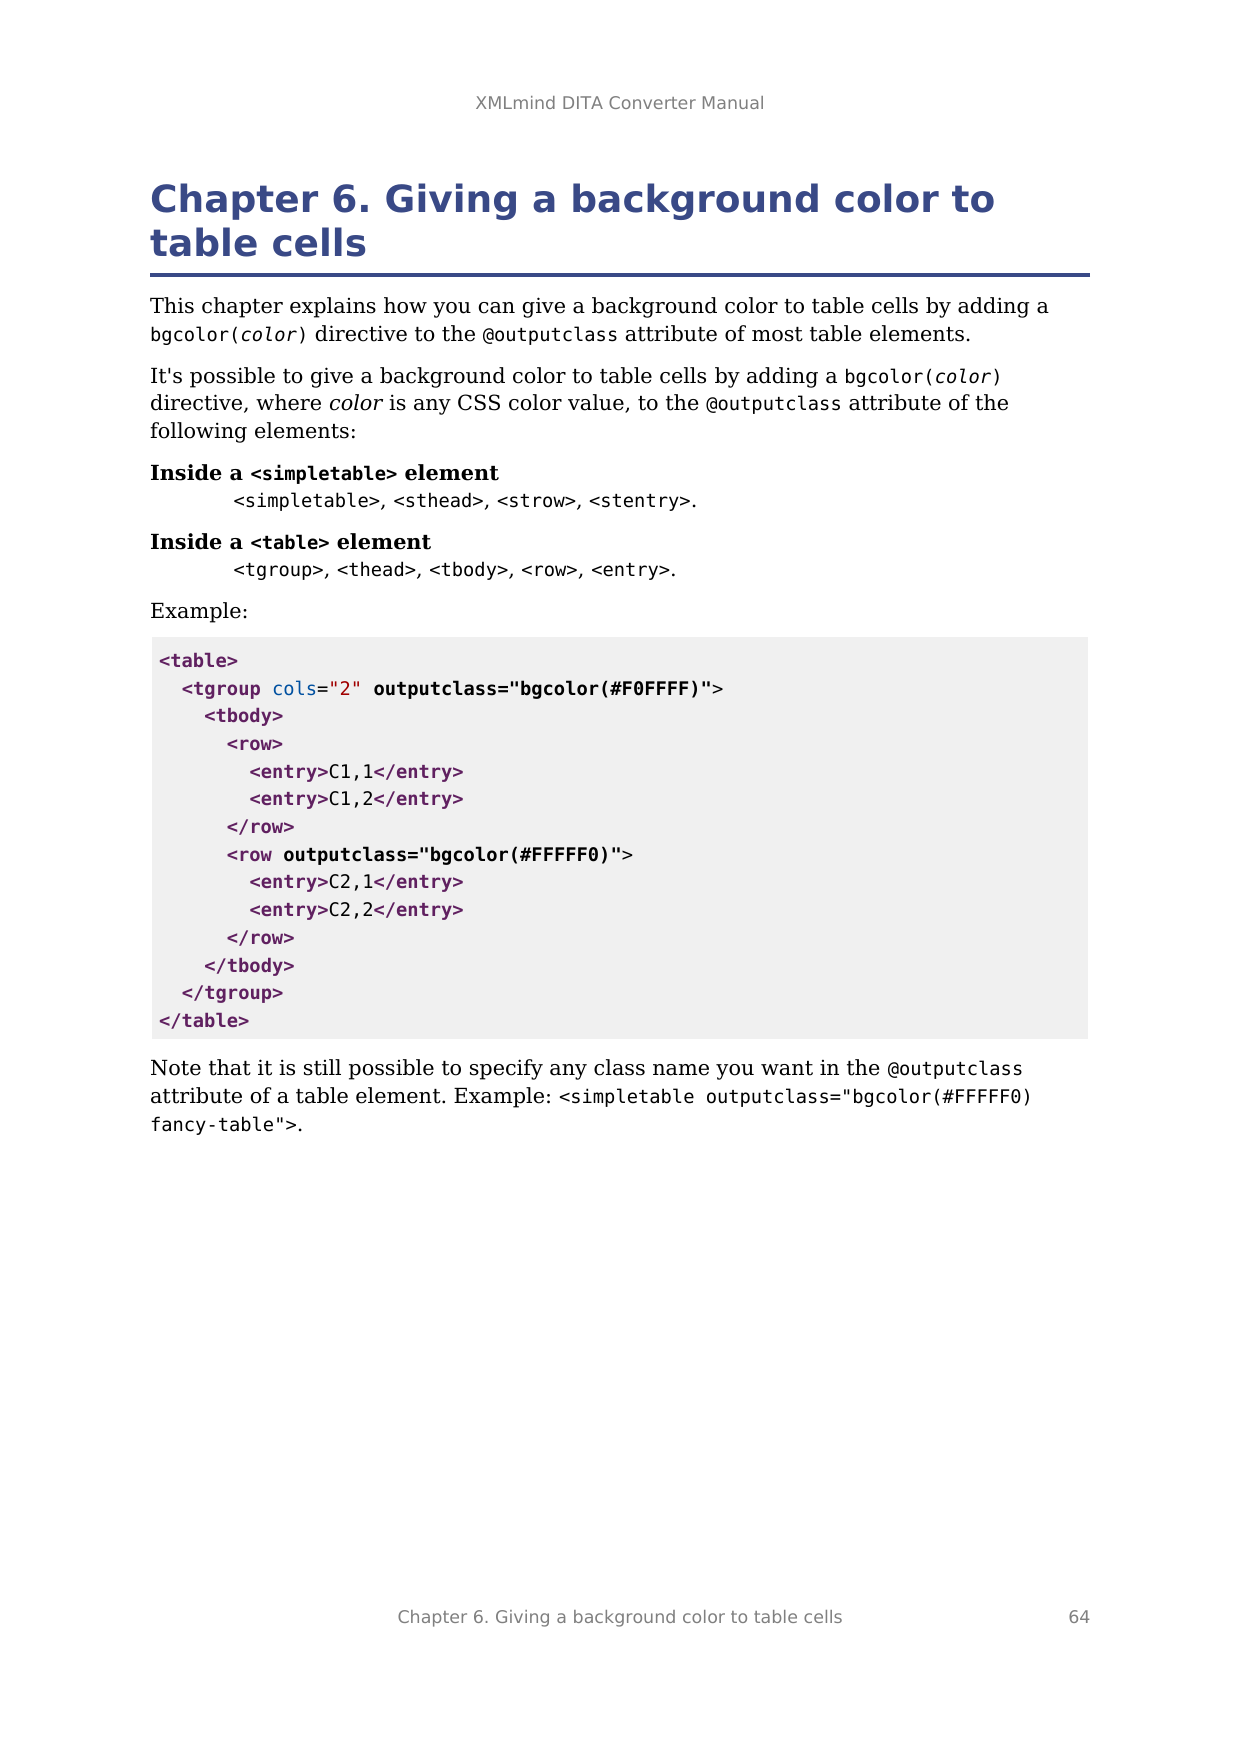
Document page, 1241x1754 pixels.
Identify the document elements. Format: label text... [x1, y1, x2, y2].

text <table> <tgroup cols="2" outputclass="bgcolor(#F0FFFF)"> <tbody> <row> <entry>C1,1</entry> <entry>C1,2</entry> </row> <row outputclass="bgcolor(#FFFFF0)"> <entry>C2,1</entry> <entry>C2,2</entry> </row> </tbody> </tgroup> </table> [152, 637, 1088, 1039]
text This chapter explains how you can give a background color to table cells by adding a bgcolor(color) directive to the @outputclass attribute of most table elements. [150, 291, 1090, 346]
text <simpletable>, <sthead>, <strow>, <stentry>. [233, 485, 1090, 512]
text It's possible to give a background color to table cells by adding a bgcolor(color) directive, where color is any CSS color value, to the @outputclass attribute of the following elements: [150, 360, 1090, 443]
text Inside a <simpletable> element [150, 457, 1090, 485]
text Inside a <table> element [150, 526, 1090, 554]
text Note that it is still possible to specify any class name you want in the @outputclass attribute of a table element. Example: <simpletable outputclass="bgcolor(#FFFFF0) fancy-table">. [150, 1053, 1090, 1136]
subtitle Chapter 6. Giving a background color to table cells [150, 178, 1090, 273]
text <tgroup>, <thead>, <tbody>, <row>, <entry>. [233, 554, 1090, 582]
text Example: [150, 595, 1090, 623]
